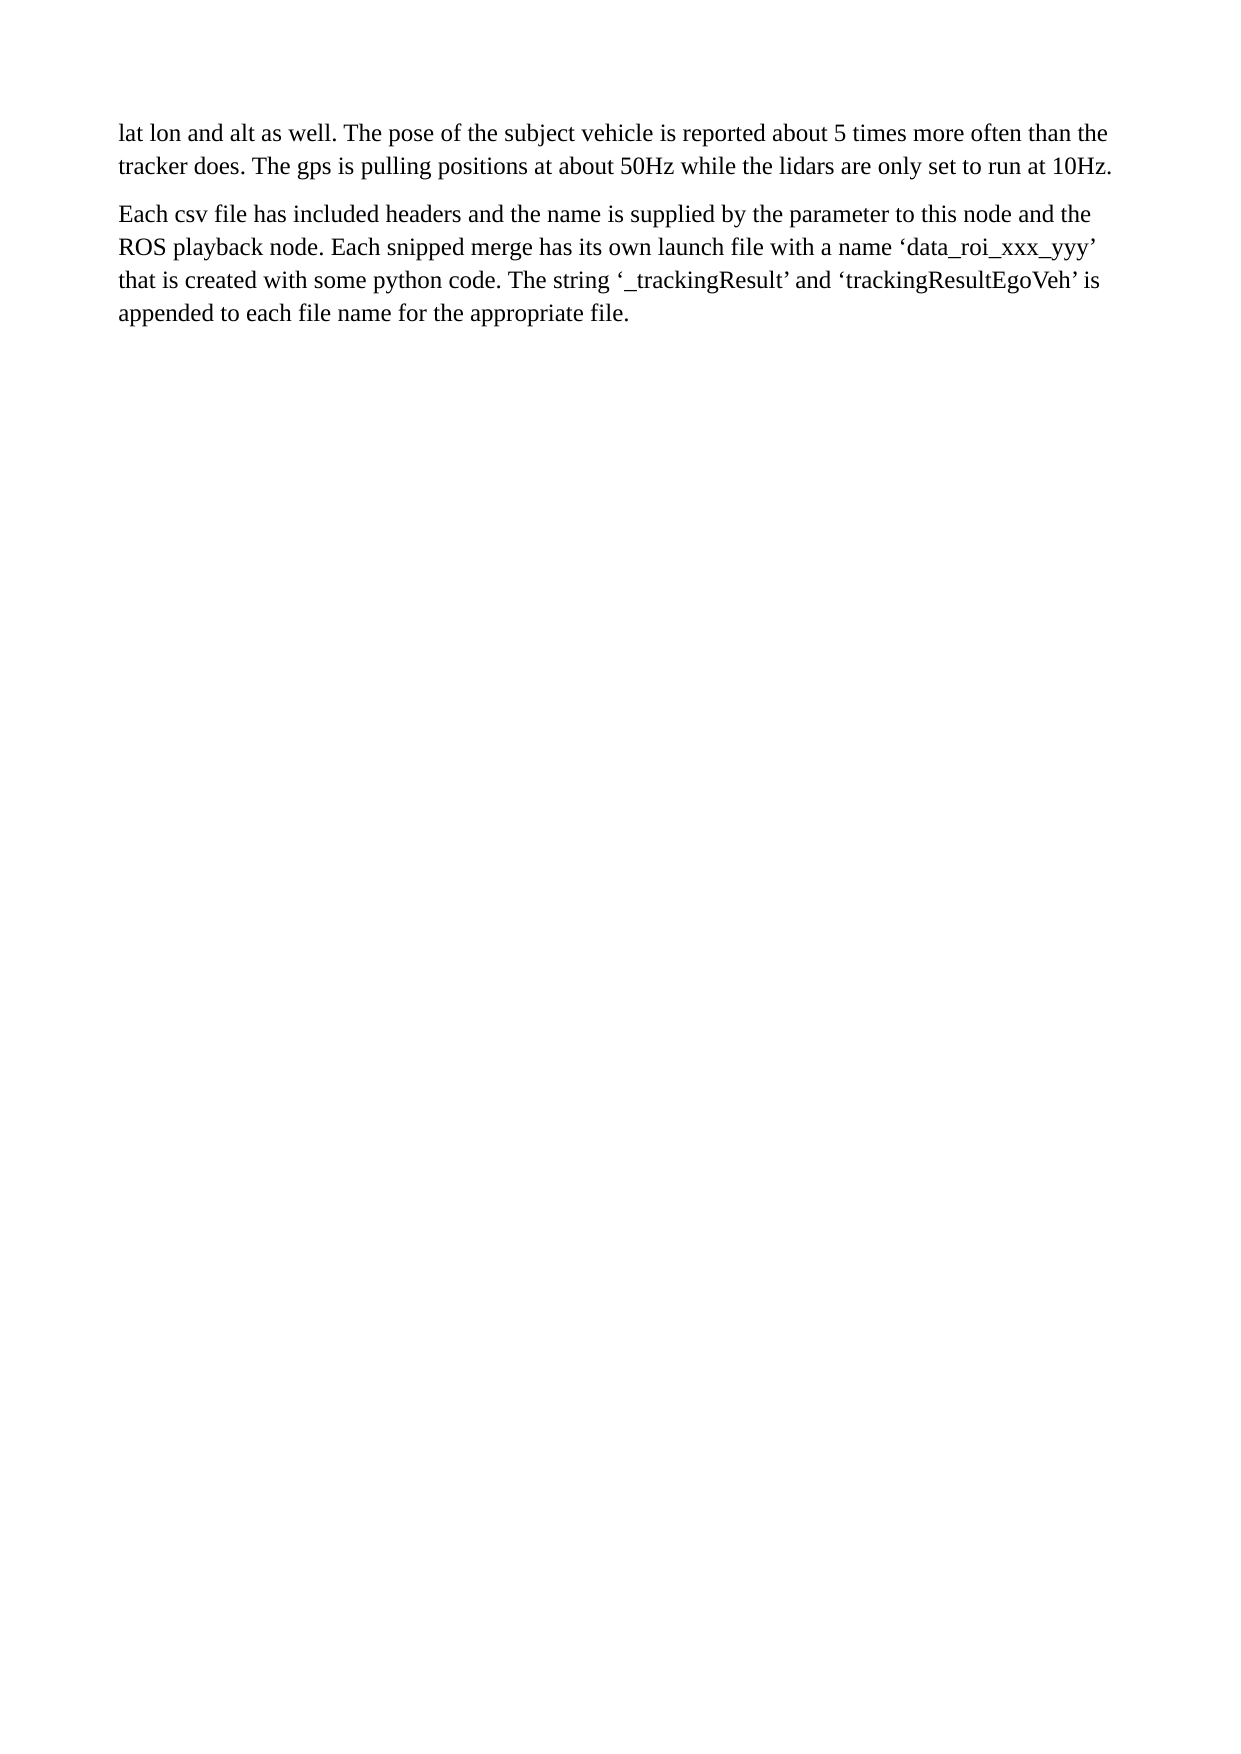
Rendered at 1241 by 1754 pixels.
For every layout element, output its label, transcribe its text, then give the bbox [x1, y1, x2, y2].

text Each csv file has included headers and the name is supplied by the parameter to this node and the ROS playback node. Each snipped merge has its own launch file with a name ‘data_roi_xxx_yyy’ that is created with some python code. The string ‘_trackingResult’ and ‘trackingResultEgoVeh’ is appended to each file name for the appropriate file. [118, 199, 1122, 327]
text lat lon and alt as well. The pose of the subject vehicle is reported about 5 times more often than the tracker does. The gps is pulling positions at about 50Hz while the lidars are only set to run at 10Hz. [118, 118, 1122, 180]
